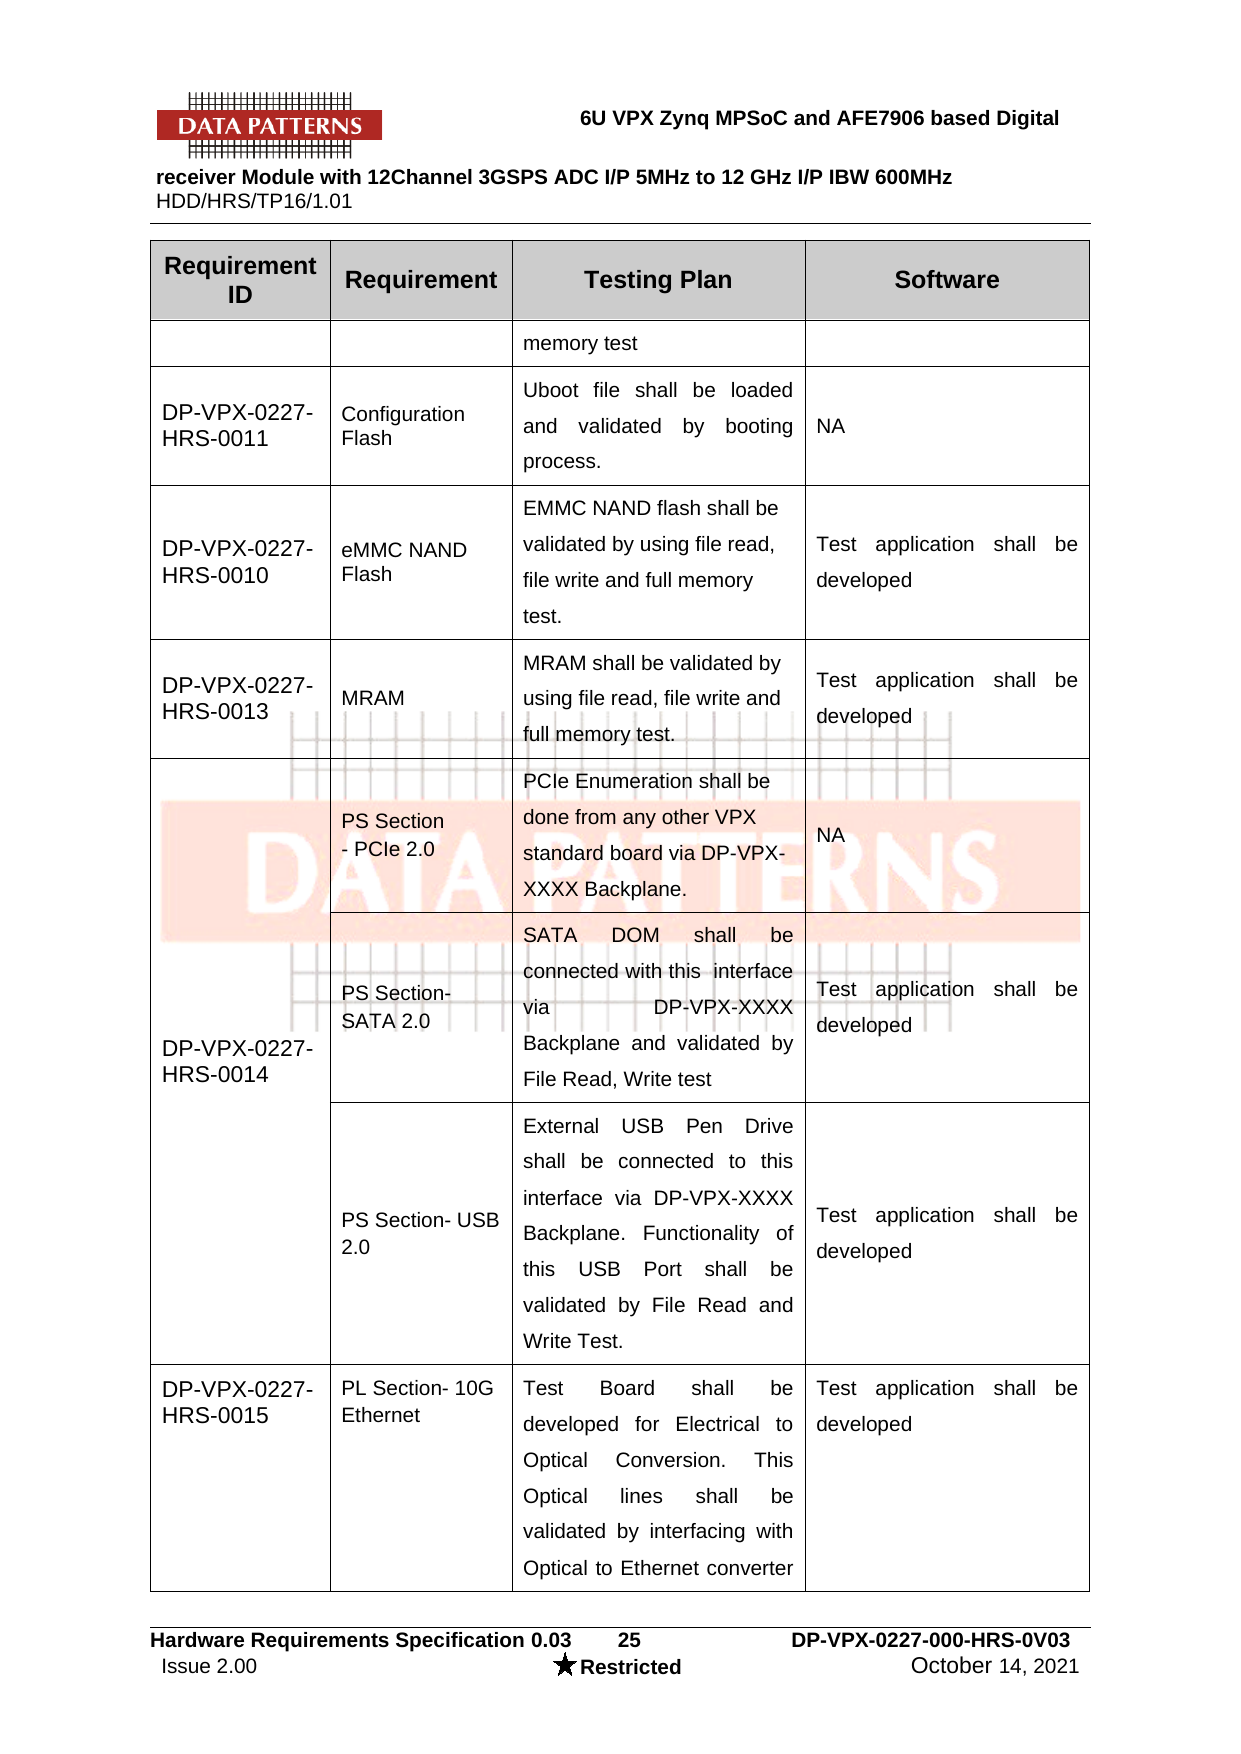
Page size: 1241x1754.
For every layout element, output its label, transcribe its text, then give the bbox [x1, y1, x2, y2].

table_cell DP-VPX-0227-HRS-0014 [151, 759, 330, 1364]
table_cell NA [806, 759, 1089, 912]
table_cell Configuration Flash [331, 367, 512, 484]
table_cell DP-VPX-0227-HRS-0013 [151, 640, 330, 757]
picture [155, 85, 383, 165]
table_cell Test application shall be developed [806, 486, 1089, 639]
table_cell MRAM shall be validated by using file read, file write and full memory test. [513, 640, 805, 757]
table_cell NA [806, 367, 1089, 484]
table_cell PS Section- USB 2.0 [331, 1103, 512, 1364]
table_cell PS Section - PCIe 2.0 [331, 759, 512, 912]
table_cell PCIe Enumeration shall be done from any other VPX standard board via DP-VPX-XXXX Backplane. [513, 759, 805, 912]
table_cell MRAM [331, 640, 512, 757]
table_cell Test application shall be developed [806, 913, 1089, 1102]
table_cell memory test [513, 321, 805, 366]
table_cell DP-VPX-0227-HRS-0011 [151, 367, 330, 484]
table_header Requirement ID [151, 241, 330, 319]
table_cell [806, 321, 1089, 366]
table_cell Test application shall be developed [806, 1365, 1089, 1591]
table_header Requirement [331, 241, 512, 319]
table_cell DP-VPX-0227-HRS-0015 [151, 1365, 330, 1591]
table_cell PL Section- 10G Ethernet [331, 1365, 512, 1591]
table_cell SATA DOM shall be connected with this interface via DP-VPX-XXXX Backplane and validated by File Read, Write test [513, 913, 805, 1102]
table_header Testing Plan [513, 241, 805, 319]
table_cell PS Section- SATA 2.0 [331, 913, 512, 1102]
table_cell External USB Pen Drive shall be connected to this interface via DP-VPX-XXXX Backplane. Functionality of this USB Port shall be validated by File Read and Write Test. [513, 1103, 805, 1364]
table_cell [331, 321, 512, 366]
table_cell eMMC NAND Flash [331, 486, 512, 639]
table_cell Test Board shall be developed for Electrical to Optical Conversion. This Optical lines shall be validated by interfacing with Optical to Ethernet converter [513, 1365, 805, 1591]
table_cell Test application shall be developed [806, 640, 1089, 757]
table_header Software [806, 241, 1089, 319]
table_cell DP-VPX-0227-HRS-0010 [151, 486, 330, 639]
table_cell Test application shall be developed [806, 1103, 1089, 1364]
table_cell Uboot file shall be loaded and validated by booting process. [513, 367, 805, 484]
table_cell [151, 321, 330, 366]
table_cell EMMC NAND flash shall be validated by using file read, file write and full memory test. [513, 486, 805, 639]
